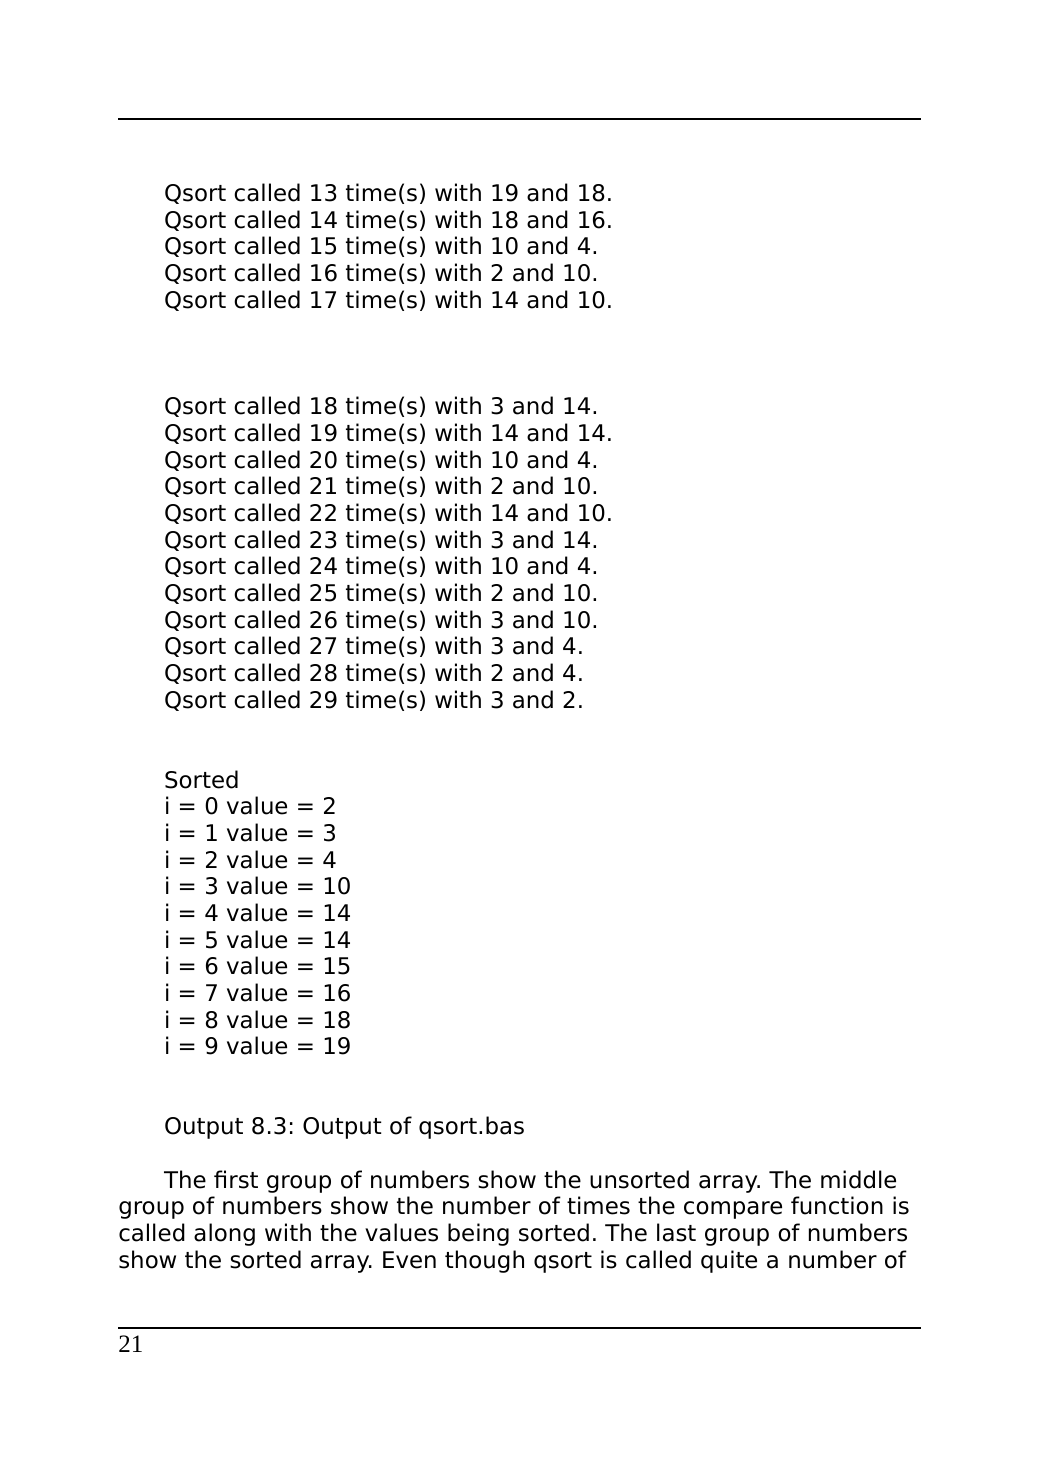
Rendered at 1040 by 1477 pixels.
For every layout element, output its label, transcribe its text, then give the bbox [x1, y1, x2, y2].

text i = 8 value = 18 [118, 1007, 921, 1033]
text Sorted [118, 767, 921, 793]
text Qsort called 23 time(s) with 3 and 14. [118, 527, 921, 553]
text Qsort called 13 time(s) with 19 and 18. [118, 180, 921, 207]
text Qsort called 19 time(s) with 14 and 14. [118, 420, 921, 447]
text Qsort called 20 time(s) with 10 and 4. [118, 447, 921, 473]
text Qsort called 27 time(s) with 3 and 4. [118, 633, 921, 660]
text i = 9 value = 19 [118, 1033, 921, 1060]
text Qsort called 14 time(s) with 18 and 16. [118, 207, 921, 233]
text Qsort called 21 time(s) with 2 and 10. [118, 473, 921, 500]
text i = 5 value = 14 [118, 927, 921, 953]
text i = 6 value = 15 [118, 953, 921, 980]
text Output 8.3: Output of qsort.bas [118, 1113, 921, 1140]
text Qsort called 28 time(s) with 2 and 4. [118, 660, 921, 687]
text Qsort called 25 time(s) with 2 and 10. [118, 580, 921, 607]
text Qsort called 18 time(s) with 3 and 14. [118, 393, 921, 420]
text Qsort called 15 time(s) with 10 and 4. [118, 233, 921, 260]
text i = 0 value = 2 [118, 793, 921, 820]
text i = 2 value = 4 [118, 847, 921, 873]
text Qsort called 26 time(s) with 3 and 10. [118, 607, 921, 633]
text i = 1 value = 3 [118, 820, 921, 847]
text Qsort called 22 time(s) with 14 and 10. [118, 500, 921, 527]
text i = 3 value = 10 [118, 873, 921, 900]
text Qsort called 29 time(s) with 3 and 2. [118, 687, 921, 713]
text The first group of numbers show the unsorted array. The middle group of numbers show the number of times the compare function is called along with the values being sorted. The last group of numbers show the sorted array. Even though qsort is called quite a number of [118, 1167, 921, 1273]
text Qsort called 17 time(s) with 14 and 10. [118, 287, 921, 313]
text i = 4 value = 14 [118, 900, 921, 927]
text Qsort called 16 time(s) with 2 and 10. [118, 260, 921, 287]
text i = 7 value = 16 [118, 980, 921, 1007]
text Qsort called 24 time(s) with 10 and 4. [118, 553, 921, 580]
